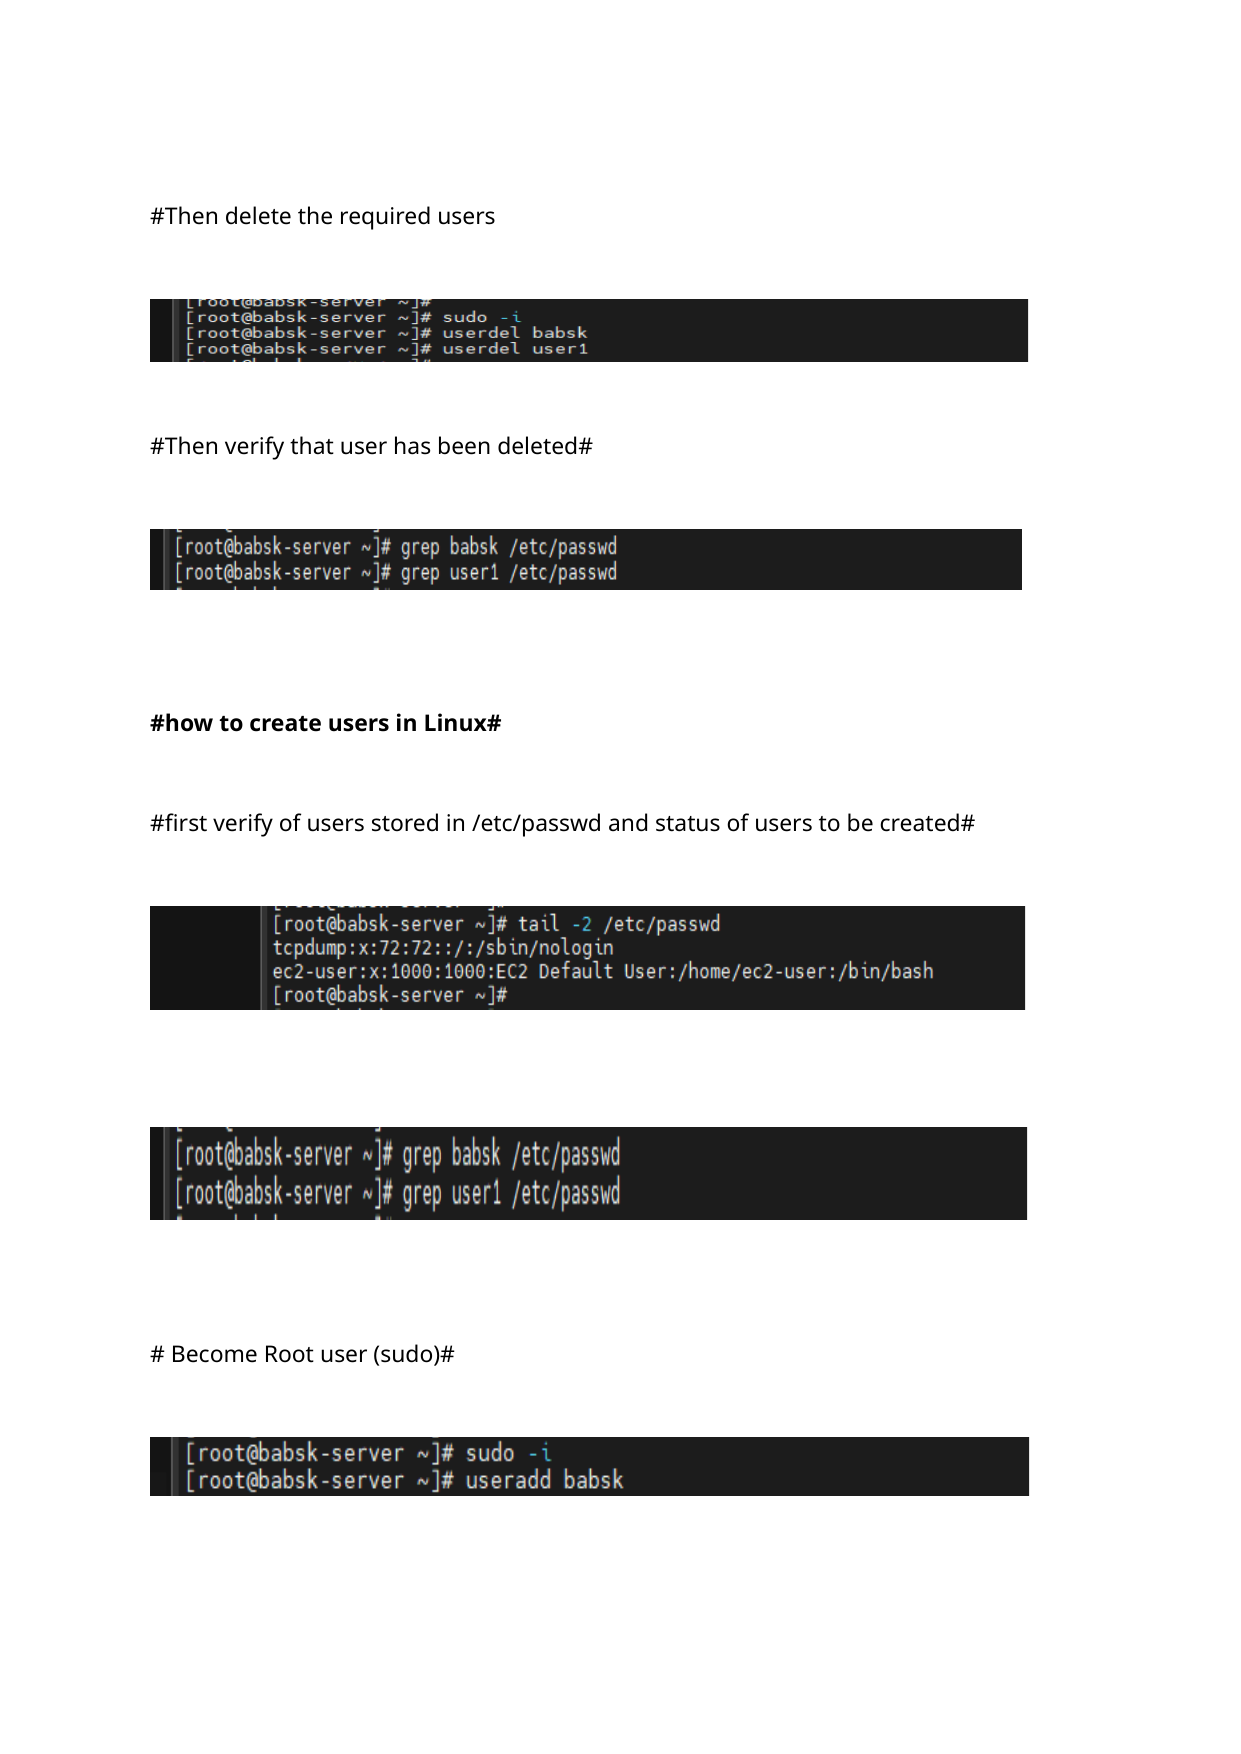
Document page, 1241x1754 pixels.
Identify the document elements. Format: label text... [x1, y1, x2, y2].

text #Then delete the required users [150, 200, 1090, 231]
text #Then verify that user has been deleted# [150, 430, 1090, 461]
text #first verify of users stored in /etc/passwd and status of users to be created# [150, 807, 1090, 838]
text # Become Root user (sudo)# [150, 1337, 1090, 1369]
text #how to create users in Linux# [150, 707, 1090, 738]
